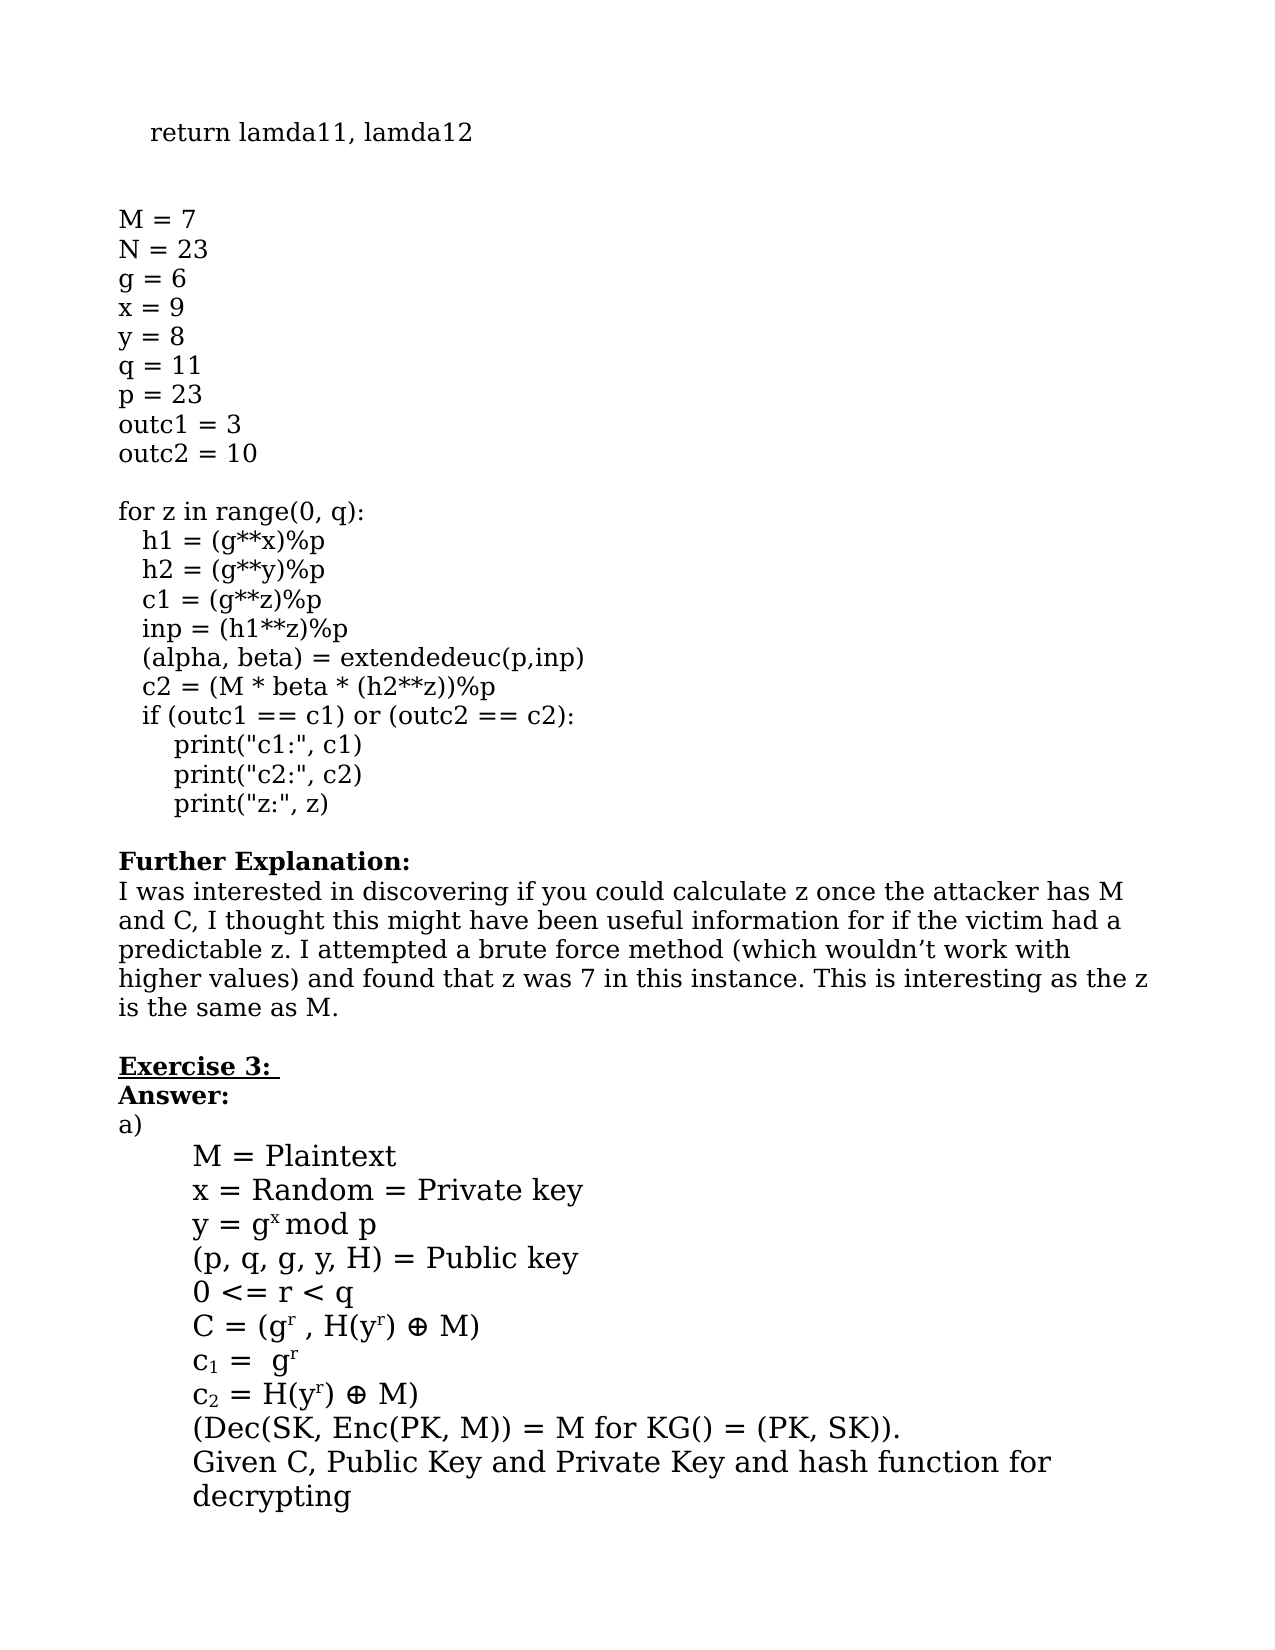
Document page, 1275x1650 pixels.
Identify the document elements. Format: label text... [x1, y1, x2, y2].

text (alpha, beta) = extendedeuc(p,inp) [118, 643, 1157, 672]
text g = 6 [118, 264, 1157, 293]
text print("c1:", c1) [118, 731, 1157, 760]
text I was interested in discovering if you could calculate z once the attacker has M and C, I thought this might have been useful information for if the victim had a predictable z. I attempted a brute force method (which wouldn’t work with higher values) and found that z was 7 in this instance. This is interesting as the z is the same as M. [118, 877, 1157, 1022]
text h2 = (g**y)%p [118, 556, 1157, 585]
text x = Random = Private key [118, 1174, 1157, 1208]
text N = 23 [118, 235, 1157, 264]
text a) [118, 1111, 1157, 1140]
text Answer: [118, 1081, 1157, 1111]
text c1 = (g**z)%p [118, 585, 1157, 614]
text Given C, Public Key and Private Key and hash function for decrypting [118, 1445, 1157, 1513]
text h1 = (g**x)%p [118, 526, 1157, 556]
text if (outc1 == c1) or (outc2 == c2): [118, 701, 1157, 731]
text y = 8 [118, 322, 1157, 351]
text C = (gr , H(yr) ⊕ M) [118, 1309, 1157, 1343]
text for z in range(0, q): [118, 497, 1157, 526]
text print("c2:", c2) [118, 760, 1157, 789]
text c2 = (M * beta * (h2**z))%p [118, 672, 1157, 701]
text x = 9 [118, 293, 1157, 322]
text outc2 = 10 [118, 439, 1157, 468]
text M = 7 [118, 206, 1157, 235]
text (Dec(SK, Enc(PK, M)) = M for KG() = (PK, SK)). [118, 1411, 1157, 1445]
text c1 = gr [118, 1343, 1157, 1377]
text (p, q, g, y, H) = Public key [118, 1242, 1157, 1276]
text M = Plaintext [118, 1140, 1157, 1174]
text Exercise 3: [118, 1052, 1157, 1081]
text return lamda11, lamda12 [118, 118, 1157, 147]
text y = gx mod p [118, 1208, 1157, 1242]
text p = 23 [118, 381, 1157, 410]
text 0 <= r < q [118, 1276, 1157, 1309]
text inp = (h1**z)%p [118, 614, 1157, 643]
text Further Explanation: [118, 847, 1157, 877]
text print("z:", z) [118, 789, 1157, 818]
text q = 11 [118, 351, 1157, 381]
text c2 = H(yr) ⊕ M) [118, 1377, 1157, 1411]
text outc1 = 3 [118, 410, 1157, 439]
